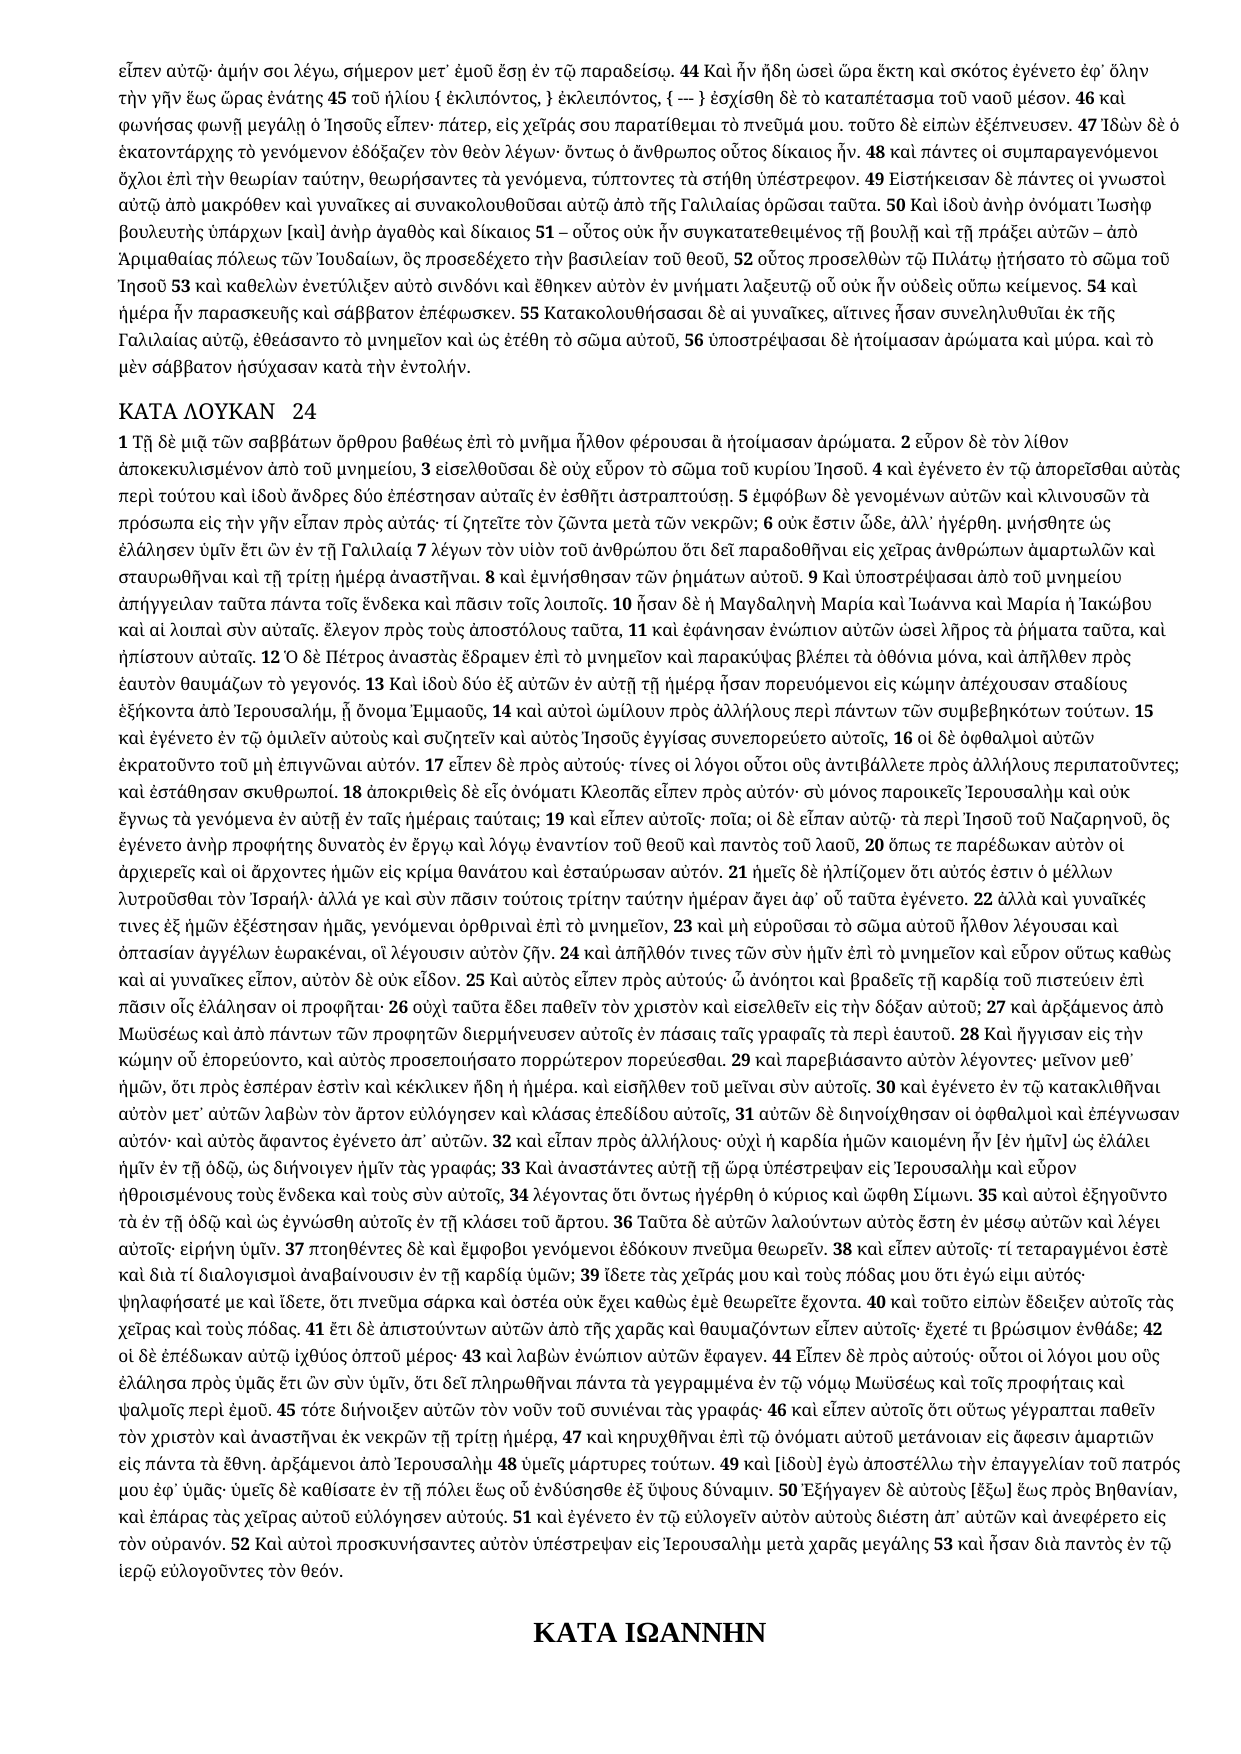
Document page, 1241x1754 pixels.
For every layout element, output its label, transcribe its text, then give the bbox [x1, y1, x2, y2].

text εἶπεν αὐτῷ· ἀμήν σοι λέγω, σήμερον μετ᾽ ἐμοῦ ἔσῃ ἐν τῷ παραδείσῳ. 44 Καὶ ἦν ἤδη ὡσεὶ ὥρα ἕκτη καὶ σκότος ἐγένετο ἐφ᾽ ὅλην τὴν γῆν ἕως ὥρας ἐνάτης 45 τοῦ ἡλίου { ἐκλιπόντος, } ἐκλειπόντος, { --- } ἐσχίσθη δὲ τὸ καταπέτασμα τοῦ ναοῦ μέσον. 46 καὶ φωνήσας φωνῇ μεγάλῃ ὁ Ἰησοῦς εἶπεν· πάτερ, εἰς χεῖράς σου παρατίθεμαι τὸ πνεῦμά μου. τοῦτο δὲ εἰπὼν ἐξέπνευσεν. 47 Ἰδὼν δὲ ὁ ἑκατοντάρχης τὸ γενόμενον ἐδόξαζεν τὸν θεὸν λέγων· ὄντως ὁ ἄνθρωπος οὗτος δίκαιος ἦν. 48 καὶ πάντες οἱ συμπαραγενόμενοι ὄχλοι ἐπὶ τὴν θεωρίαν ταύτην, θεωρήσαντες τὰ γενόμενα, τύπτοντες τὰ στήθη ὑπέστρεφον. 49 Εἱστήκεισαν δὲ πάντες οἱ γνωστοὶ αὐτῷ ἀπὸ μακρόθεν καὶ γυναῖκες αἱ συνακολουθοῦσαι αὐτῷ ἀπὸ τῆς Γαλιλαίας ὁρῶσαι ταῦτα. 50 Καὶ ἰδοὺ ἀνὴρ ὀνόματι Ἰωσὴφ βουλευτὴς ὑπάρχων [καὶ] ἀνὴρ ἀγαθὸς καὶ δίκαιος 51 – οὗτος οὐκ ἦν συγκατατεθειμένος τῇ βουλῇ καὶ τῇ πράξει αὐτῶν – ἀπὸ Ἁριμαθαίας πόλεως τῶν Ἰουδαίων, ὃς προσεδέχετο τὴν βασιλείαν τοῦ θεοῦ, 52 οὗτος προσελθὼν τῷ Πιλάτῳ ᾐτήσατο τὸ σῶμα τοῦ Ἰησοῦ 53 καὶ καθελὼν ἐνετύλιξεν αὐτὸ σινδόνι καὶ ἔθηκεν αὐτὸν ἐν μνήματι λαξευτῷ οὗ οὐκ ἦν οὐδεὶς οὔπω κείμενος. 54 καὶ ἡμέρα ἦν παρασκευῆς καὶ σάββατον ἐπέφωσκεν. 55 Κατακολουθήσασαι δὲ αἱ γυναῖκες, αἵτινες ἦσαν συνεληλυθυῖαι ἐκ τῆς Γαλιλαίας αὐτῷ, ἐθεάσαντο τὸ μνημεῖον καὶ ὡς ἐτέθη τὸ σῶμα αὐτοῦ, 56 ὑποστρέψασαι δὲ ἡτοίμασαν ἀρώματα καὶ μύρα. καὶ τὸ μὲν σάββατον ἡσύχασαν κατὰ τὴν ἐντολήν. [118, 59, 1181, 378]
subtitle ΚΑΤΑ ΙΩΑΝΝΗΝ [118, 1615, 1181, 1649]
text 1 Τῇ δὲ μιᾷ τῶν σαββάτων ὄρθρου βαθέως ἐπὶ τὸ μνῆμα ἦλθον φέρουσαι ἃ ἡτοίμασαν ἀρώματα. 2 εὗρον δὲ τὸν λίθον ἀποκεκυλισμένον ἀπὸ τοῦ μνημείου, 3 εἰσελθοῦσαι δὲ οὐχ εὗρον τὸ σῶμα τοῦ κυρίου Ἰησοῦ. 4 καὶ ἐγένετο ἐν τῷ ἀπορεῖσθαι αὐτὰς περὶ τούτου καὶ ἰδοὺ ἄνδρες δύο ἐπέστησαν αὐταῖς ἐν ἐσθῆτι ἀστραπτούσῃ. 5 ἐμφόβων δὲ γενομένων αὐτῶν καὶ κλινουσῶν τὰ πρόσωπα εἰς τὴν γῆν εἶπαν πρὸς αὐτάς· τί ζητεῖτε τὸν ζῶντα μετὰ τῶν νεκρῶν; 6 οὐκ ἔστιν ὧδε, ἀλλ᾽ ἠγέρθη. μνήσθητε ὡς ἐλάλησεν ὑμῖν ἔτι ὢν ἐν τῇ Γαλιλαίᾳ 7 λέγων τὸν υἱὸν τοῦ ἀνθρώπου ὅτι δεῖ παραδοθῆναι εἰς χεῖρας ἀνθρώπων ἁμαρτωλῶν καὶ σταυρωθῆναι καὶ τῇ τρίτῃ ἡμέρᾳ ἀναστῆναι. 8 καὶ ἐμνήσθησαν τῶν ῥημάτων αὐτοῦ. 9 Καὶ ὑποστρέψασαι ἀπὸ τοῦ μνημείου ἀπήγγειλαν ταῦτα πάντα τοῖς ἕνδεκα καὶ πᾶσιν τοῖς λοιποῖς. 10 ἦσαν δὲ ἡ Μαγδαληνὴ Μαρία καὶ Ἰωάννα καὶ Μαρία ἡ Ἰακώβου καὶ αἱ λοιπαὶ σὺν αὐταῖς. ἔλεγον πρὸς τοὺς ἀποστόλους ταῦτα, 11 καὶ ἐφάνησαν ἐνώπιον αὐτῶν ὡσεὶ λῆρος τὰ ῥήματα ταῦτα, καὶ ἠπίστουν αὐταῖς. 12 Ὁ δὲ Πέτρος ἀναστὰς ἔδραμεν ἐπὶ τὸ μνημεῖον καὶ παρακύψας βλέπει τὰ ὀθόνια μόνα, καὶ ἀπῆλθεν πρὸς ἑαυτὸν θαυμάζων τὸ γεγονός. 13 Καὶ ἰδοὺ δύο ἐξ αὐτῶν ἐν αὐτῇ τῇ ἡμέρᾳ ἦσαν πορευόμενοι εἰς κώμην ἀπέχουσαν σταδίους ἑξήκοντα ἀπὸ Ἰερουσαλήμ, ᾗ ὄνομα Ἐμμαοῦς, 14 καὶ αὐτοὶ ὡμίλουν πρὸς ἀλλήλους περὶ πάντων τῶν συμβεβηκότων τούτων. 15 καὶ ἐγένετο ἐν τῷ ὁμιλεῖν αὐτοὺς καὶ συζητεῖν καὶ αὐτὸς Ἰησοῦς ἐγγίσας συνεπορεύετο αὐτοῖς, 16 οἱ δὲ ὀφθαλμοὶ αὐτῶν ἐκρατοῦντο τοῦ μὴ ἐπιγνῶναι αὐτόν. 17 εἶπεν δὲ πρὸς αὐτούς· τίνες οἱ λόγοι οὗτοι οὓς ἀντιβάλλετε πρὸς ἀλλήλους περιπατοῦντες; καὶ ἐστάθησαν σκυθρωποί. 18 ἀποκριθεὶς δὲ εἷς ὀνόματι Κλεοπᾶς εἶπεν πρὸς αὐτόν· σὺ μόνος παροικεῖς Ἰερουσαλὴμ καὶ οὐκ ἔγνως τὰ γενόμενα ἐν αὐτῇ ἐν ταῖς ἡμέραις ταύταις; 19 καὶ εἶπεν αὐτοῖς· ποῖα; οἱ δὲ εἶπαν αὐτῷ· τὰ περὶ Ἰησοῦ τοῦ Ναζαρηνοῦ, ὃς ἐγένετο ἀνὴρ προφήτης δυνατὸς ἐν ἔργῳ καὶ λόγῳ ἐναντίον τοῦ θεοῦ καὶ παντὸς τοῦ λαοῦ, 20 ὅπως τε παρέδωκαν αὐτὸν οἱ ἀρχιερεῖς καὶ οἱ ἄρχοντες ἡμῶν εἰς κρίμα θανάτου καὶ ἐσταύρωσαν αὐτόν. 21 ἡμεῖς δὲ ἠλπίζομεν ὅτι αὐτός ἐστιν ὁ μέλλων λυτροῦσθαι τὸν Ἰσραήλ· ἀλλά γε καὶ σὺν πᾶσιν τούτοις τρίτην ταύτην ἡμέραν ἄγει ἀφ᾽ οὗ ταῦτα ἐγένετο. 22 ἀλλὰ καὶ γυναῖκές τινες ἐξ ἡμῶν ἐξέστησαν ἡμᾶς, γενόμεναι ὀρθριναὶ ἐπὶ τὸ μνημεῖον, 23 καὶ μὴ εὑροῦσαι τὸ σῶμα αὐτοῦ ἦλθον λέγουσαι καὶ ὀπτασίαν ἀγγέλων ἑωρακέναι, οἳ λέγουσιν αὐτὸν ζῆν. 24 καὶ ἀπῆλθόν τινες τῶν σὺν ἡμῖν ἐπὶ τὸ μνημεῖον καὶ εὗρον οὕτως καθὼς καὶ αἱ γυναῖκες εἶπον, αὐτὸν δὲ οὐκ εἶδον. 25 Καὶ αὐτὸς εἶπεν πρὸς αὐτούς· ὦ ἀνόητοι καὶ βραδεῖς τῇ καρδίᾳ τοῦ πιστεύειν ἐπὶ πᾶσιν οἷς ἐλάλησαν οἱ προφῆται· 26 οὐχὶ ταῦτα ἔδει παθεῖν τὸν χριστὸν καὶ εἰσελθεῖν εἰς τὴν δόξαν αὐτοῦ; 27 καὶ ἀρξάμενος ἀπὸ Μωϋσέως καὶ ἀπὸ πάντων τῶν προφητῶν διερμήνευσεν αὐτοῖς ἐν πάσαις ταῖς γραφαῖς τὰ περὶ ἑαυτοῦ. 28 Καὶ ἤγγισαν εἰς τὴν κώμην οὗ ἐπορεύοντο, καὶ αὐτὸς προσεποιήσατο πορρώτερον πορεύεσθαι. 29 καὶ παρεβιάσαντο αὐτὸν λέγοντες· μεῖνον μεθ᾽ ἡμῶν, ὅτι πρὸς ἑσπέραν ἐστὶν καὶ κέκλικεν ἤδη ἡ ἡμέρα. καὶ εἰσῆλθεν τοῦ μεῖναι σὺν αὐτοῖς. 30 καὶ ἐγένετο ἐν τῷ κατακλιθῆναι αὐτὸν μετ᾽ αὐτῶν λαβὼν τὸν ἄρτον εὐλόγησεν καὶ κλάσας ἐπεδίδου αὐτοῖς, 31 αὐτῶν δὲ διηνοίχθησαν οἱ ὀφθαλμοὶ καὶ ἐπέγνωσαν αὐτόν· καὶ αὐτὸς ἄφαντος ἐγένετο ἀπ᾽ αὐτῶν. 32 καὶ εἶπαν πρὸς ἀλλήλους· οὐχὶ ἡ καρδία ἡμῶν καιομένη ἦν [ἐν ἡμῖν] ὡς ἐλάλει ἡμῖν ἐν τῇ ὁδῷ, ὡς διήνοιγεν ἡμῖν τὰς γραφάς; 33 Καὶ ἀναστάντες αὐτῇ τῇ ὥρᾳ ὑπέστρεψαν εἰς Ἰερουσαλὴμ καὶ εὗρον ἠθροισμένους τοὺς ἕνδεκα καὶ τοὺς σὺν αὐτοῖς, 34 λέγοντας ὅτι ὄντως ἠγέρθη ὁ κύριος καὶ ὤφθη Σίμωνι. 35 καὶ αὐτοὶ ἐξηγοῦντο τὰ ἐν τῇ ὁδῷ καὶ ὡς ἐγνώσθη αὐτοῖς ἐν τῇ κλάσει τοῦ ἄρτου. 36 Ταῦτα δὲ αὐτῶν λαλούντων αὐτὸς ἔστη ἐν μέσῳ αὐτῶν καὶ λέγει αὐτοῖς· εἰρήνη ὑμῖν. 37 πτοηθέντες δὲ καὶ ἔμφοβοι γενόμενοι ἐδόκουν πνεῦμα θεωρεῖν. 38 καὶ εἶπεν αὐτοῖς· τί τεταραγμένοι ἐστὲ καὶ διὰ τί διαλογισμοὶ ἀναβαίνουσιν ἐν τῇ καρδίᾳ ὑμῶν; 39 ἴδετε τὰς χεῖράς μου καὶ τοὺς πόδας μου ὅτι ἐγώ εἰμι αὐτός· ψηλαφήσατέ με καὶ ἴδετε, ὅτι πνεῦμα σάρκα καὶ ὀστέα οὐκ ἔχει καθὼς ἐμὲ θεωρεῖτε ἔχοντα. 40 καὶ τοῦτο εἰπὼν ἔδειξεν αὐτοῖς τὰς χεῖρας καὶ τοὺς πόδας. 41 ἔτι δὲ ἀπιστούντων αὐτῶν ἀπὸ τῆς χαρᾶς καὶ θαυμαζόντων εἶπεν αὐτοῖς· ἔχετέ τι βρώσιμον ἐνθάδε; 42 οἱ δὲ ἐπέδωκαν αὐτῷ ἰχθύος ὀπτοῦ μέρος· 43 καὶ λαβὼν ἐνώπιον αὐτῶν ἔφαγεν. 44 Εἶπεν δὲ πρὸς αὐτούς· οὗτοι οἱ λόγοι μου οὓς ἐλάλησα πρὸς ὑμᾶς ἔτι ὢν σὺν ὑμῖν, ὅτι δεῖ πληρωθῆναι πάντα τὰ γεγραμμένα ἐν τῷ νόμῳ Μωϋσέως καὶ τοῖς προφήταις καὶ ψαλμοῖς περὶ ἐμοῦ. 45 τότε διήνοιξεν αὐτῶν τὸν νοῦν τοῦ συνιέναι τὰς γραφάς· 46 καὶ εἶπεν αὐτοῖς ὅτι οὕτως γέγραπται παθεῖν τὸν χριστὸν καὶ ἀναστῆναι ἐκ νεκρῶν τῇ τρίτῃ ἡμέρᾳ, 47 καὶ κηρυχθῆναι ἐπὶ τῷ ὀνόματι αὐτοῦ μετάνοιαν εἰς ἄφεσιν ἁμαρτιῶν εἰς πάντα τὰ ἔθνη. ἀρξάμενοι ἀπὸ Ἰερουσαλὴμ 48 ὑμεῖς μάρτυρες τούτων. 49 καὶ [ἰδοὺ] ἐγὼ ἀποστέλλω τὴν ἐπαγγελίαν τοῦ πατρός μου ἐφ᾽ ὑμᾶς· ὑμεῖς δὲ καθίσατε ἐν τῇ πόλει ἕως οὗ ἐνδύσησθε ἐξ ὕψους δύναμιν. 50 Ἐξήγαγεν δὲ αὐτοὺς [ἔξω] ἕως πρὸς Βηθανίαν, καὶ ἐπάρας τὰς χεῖρας αὐτοῦ εὐλόγησεν αὐτούς. 51 καὶ ἐγένετο ἐν τῷ εὐλογεῖν αὐτὸν αὐτοὺς διέστη ἀπ᾽ αὐτῶν καὶ ἀνεφέρετο εἰς τὸν οὐρανόν. 52 Καὶ αὐτοὶ προσκυνήσαντες αὐτὸν ὑπέστρεψαν εἰς Ἰερουσαλὴμ μετὰ χαρᾶς μεγάλης 53 καὶ ἦσαν διὰ παντὸς ἐν τῷ ἱερῷ εὐλογοῦντες τὸν θεόν. [118, 430, 1181, 1582]
text ΚΑΤΑ ΛΟΥΚΑΝ 24 [118, 396, 1181, 426]
